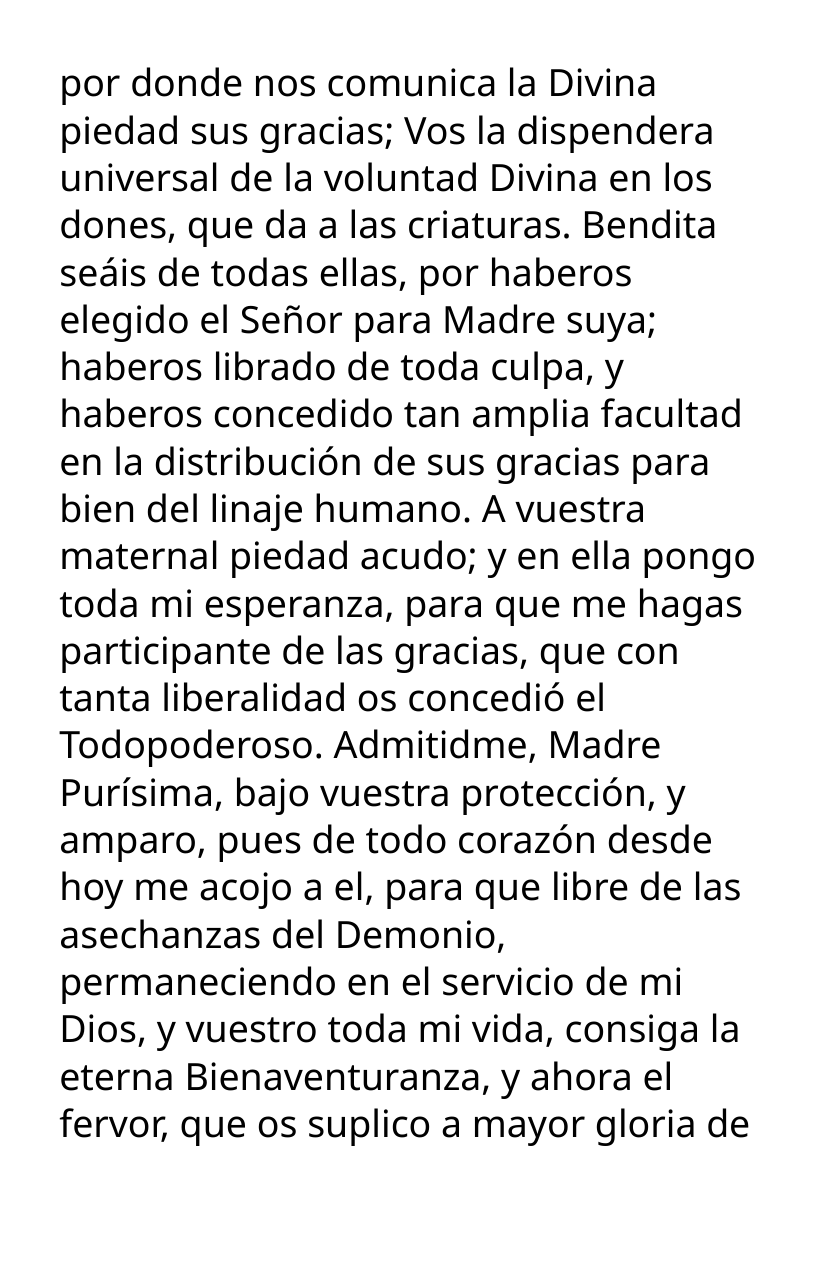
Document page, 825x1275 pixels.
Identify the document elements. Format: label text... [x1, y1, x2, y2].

text por donde nos comunica la Divina piedad sus gracias; Vos la dispendera universal de la voluntad Divina en los dones, que da a las criaturas. Bendita seáis de todas ellas, por haberos elegido el Señor para Madre suya; haberos librado de toda culpa, y haberos concedido tan amplia facultad en la distribución de sus gracias para bien del linaje humano. A vuestra maternal piedad acudo; y en ella pongo toda mi esperanza, para que me hagas participante de las gracias, que con tanta liberalidad os concedió el Todopoderoso. Admitidme, Madre Purísima, bajo vuestra protección, y amparo, pues de todo corazón desde hoy me acojo a el, para que libre de las asechanzas del Demonio, permaneciendo en el servicio de mi Dios, y vuestro toda mi vida, consiga la eterna Bienaventuranza, y ahora el fervor, que os suplico a mayor gloria de [59, 59, 766, 1147]
